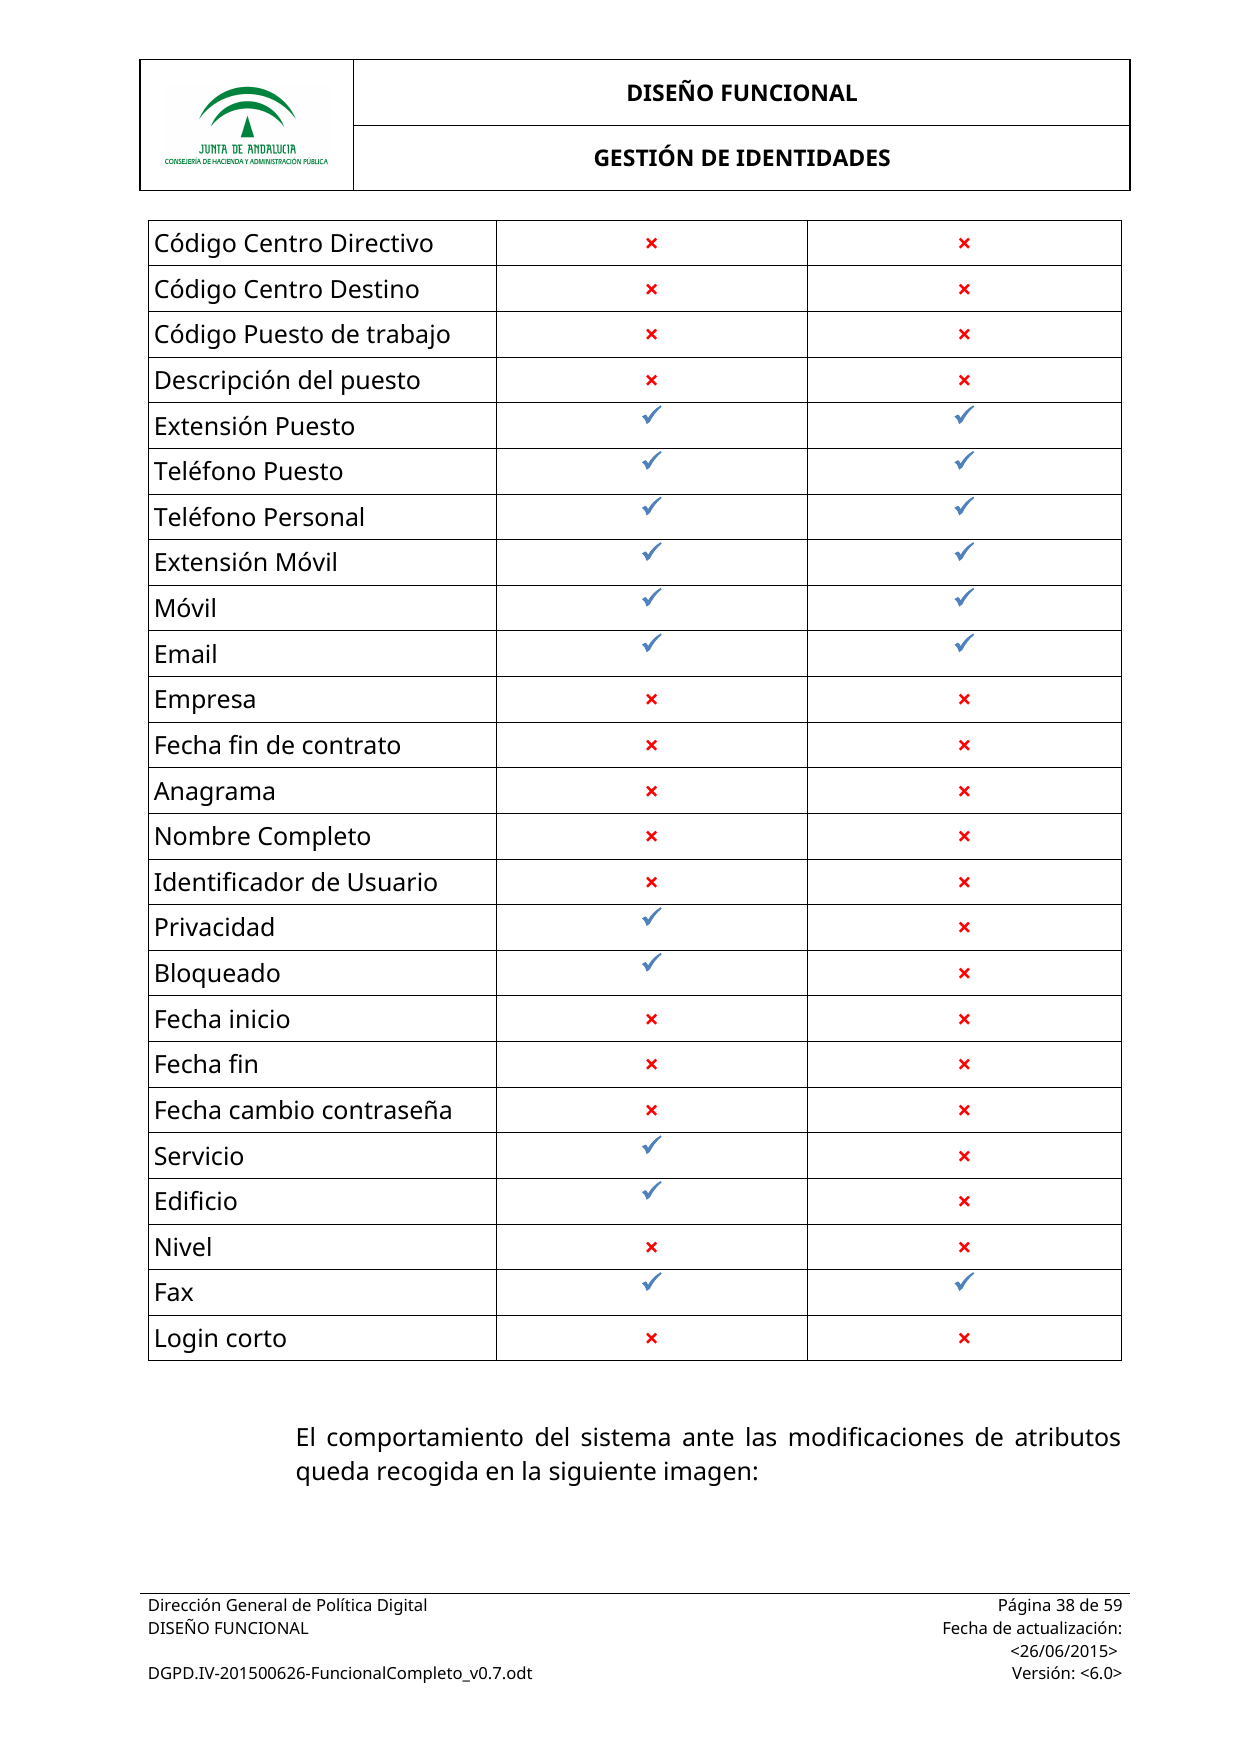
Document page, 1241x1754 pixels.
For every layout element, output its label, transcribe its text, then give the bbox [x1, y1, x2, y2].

table_cell × [808, 677, 1121, 722]
table_cell × [497, 1088, 807, 1132]
table_cell × [808, 814, 1121, 858]
table_cell × [808, 1042, 1121, 1087]
table_cell ü [497, 403, 807, 448]
text El comportamiento del sistema ante las modificaciones de atributos queda recogida en la siguiente imagen: [295, 1419, 1122, 1488]
picture [164, 85, 330, 165]
table_cell ü [497, 495, 807, 539]
table_cell × [808, 723, 1121, 767]
table_cell × [497, 312, 807, 357]
table_cell × [808, 312, 1121, 357]
table_cell ü [808, 631, 1121, 676]
table_cell × [808, 768, 1121, 813]
table_cell Fecha cambio contraseña [149, 1088, 496, 1132]
table_cell Teléfono Puesto [149, 449, 496, 493]
table_cell ü [808, 403, 1121, 448]
table_cell × [497, 1042, 807, 1087]
table_cell × [497, 1225, 807, 1269]
table_cell × [808, 1316, 1121, 1360]
table_cell ü [497, 449, 807, 493]
table_cell × [497, 677, 807, 722]
table_cell × [808, 358, 1121, 402]
table_cell ü [497, 1270, 807, 1315]
table_cell × [808, 905, 1121, 950]
table_cell Descripción del puesto [149, 358, 496, 402]
table_cell × [808, 1225, 1121, 1269]
table_cell × [808, 221, 1121, 265]
table_cell Fecha fin de contrato [149, 723, 496, 767]
table_cell Nombre Completo [149, 814, 496, 858]
table_cell Identificador de Usuario [149, 860, 496, 904]
table_cell ü [497, 540, 807, 585]
table_cell ü [808, 586, 1121, 630]
table_cell × [808, 1179, 1121, 1223]
table_cell × [808, 951, 1121, 995]
table_cell × [497, 723, 807, 767]
table_cell Anagrama [149, 768, 496, 813]
table_cell × [497, 860, 807, 904]
table_cell × [497, 814, 807, 858]
table_cell Login corto [149, 1316, 496, 1360]
table_cell × [808, 1133, 1121, 1178]
table_cell Servicio [149, 1133, 496, 1178]
table_cell × [497, 221, 807, 265]
table_cell Bloqueado [149, 951, 496, 995]
table_cell ü [808, 495, 1121, 539]
table_cell Móvil [149, 586, 496, 630]
table_cell Extensión Puesto [149, 403, 496, 448]
table_cell × [497, 266, 807, 311]
table_cell ü [497, 631, 807, 676]
table_cell × [497, 768, 807, 813]
table_cell Código Puesto de trabajo [149, 312, 496, 357]
table_cell × [808, 996, 1121, 1041]
table_cell Email [149, 631, 496, 676]
table_cell Código Centro Directivo [149, 221, 496, 265]
table_cell × [808, 1088, 1121, 1132]
table_cell ü [808, 449, 1121, 493]
table_cell × [808, 266, 1121, 311]
table_cell Teléfono Personal [149, 495, 496, 539]
table_cell ü [808, 540, 1121, 585]
table_cell Fecha fin [149, 1042, 496, 1087]
table_cell Código Centro Destino [149, 266, 496, 311]
table_cell ü [497, 905, 807, 950]
table_cell ü [497, 586, 807, 630]
table_cell Extensión Móvil [149, 540, 496, 585]
table_cell ü [497, 951, 807, 995]
table_cell × [497, 996, 807, 1041]
table_cell × [808, 860, 1121, 904]
table_cell Fax [149, 1270, 496, 1315]
table_cell Fecha inicio [149, 996, 496, 1041]
table_cell Nivel [149, 1225, 496, 1269]
table_cell Empresa [149, 677, 496, 722]
table_cell ü [808, 1270, 1121, 1315]
table_cell ü [497, 1133, 807, 1178]
table_cell Edificio [149, 1179, 496, 1223]
table_cell × [497, 358, 807, 402]
table_cell × [497, 1316, 807, 1360]
table_cell Privacidad [149, 905, 496, 950]
table_cell ü [497, 1179, 807, 1223]
